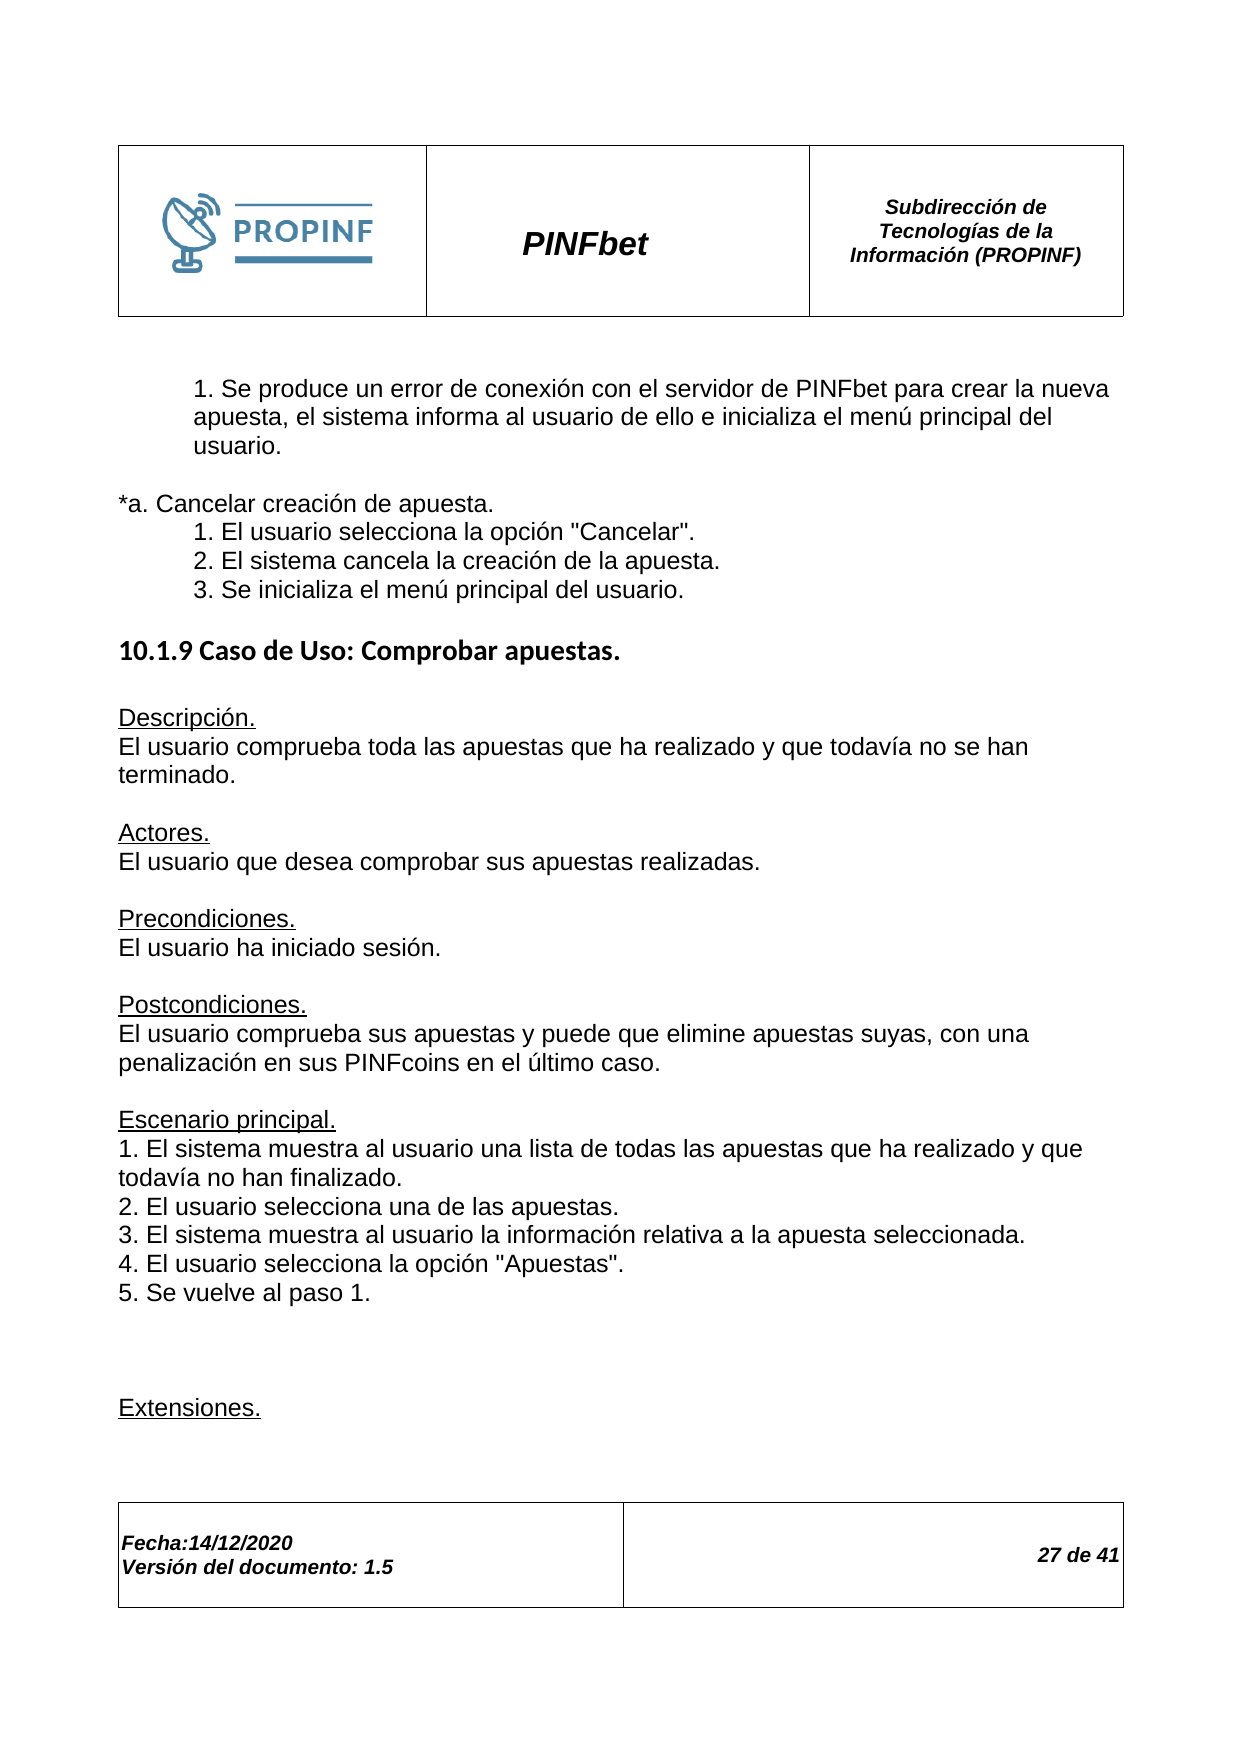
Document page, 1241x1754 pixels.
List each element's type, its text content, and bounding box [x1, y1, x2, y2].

text El usuario comprueba sus apuestas y puede que elimine apuestas suyas, con una penalización en sus PINFcoins en el último caso. [118, 1019, 1122, 1077]
text 10.1.9 Caso de Uso: Comprobar apuestas. [118, 632, 1122, 667]
text Descripción. [118, 703, 1122, 732]
text 1. El sistema muestra al usuario una lista de todas las apuestas que ha realizado y que todavía no han finalizado. [118, 1134, 1122, 1192]
text Extensiones. [118, 1393, 1122, 1422]
text El usuario ha iniciado sesión. [118, 933, 1122, 962]
text 3. Se inicializa el menú principal del usuario. [118, 575, 1122, 604]
text Postcondiciones. [118, 990, 1122, 1019]
text El usuario que desea comprobar sus apuestas realizadas. [118, 847, 1122, 875]
text Precondiciones. [118, 904, 1122, 933]
text *a. Cancelar creación de apuesta. [118, 489, 1122, 517]
text 2. El sistema cancela la creación de la apuesta. [118, 546, 1122, 575]
text 4. El usuario selecciona la opción "Apuestas". [118, 1249, 1122, 1278]
text 2. El usuario selecciona una de las apuestas. [118, 1192, 1122, 1220]
picture [126, 170, 414, 301]
text 1. El usuario selecciona la opción "Cancelar". [118, 517, 1122, 546]
text Actores. [118, 818, 1122, 847]
text Escenario principal. [118, 1105, 1122, 1134]
text 5. Se vuelve al paso 1. [118, 1278, 1122, 1307]
text El usuario comprueba toda las apuestas que ha realizado y que todavía no se han terminado. [118, 732, 1122, 789]
text 1. Se produce un error de conexión con el servidor de PINFbet para crear la nueva apuesta, el sistema informa al usuario de ello e inicializa el menú principal del usuario. [118, 374, 1122, 460]
text 3. El sistema muestra al usuario la información relativa a la apuesta seleccionada. [118, 1220, 1122, 1249]
